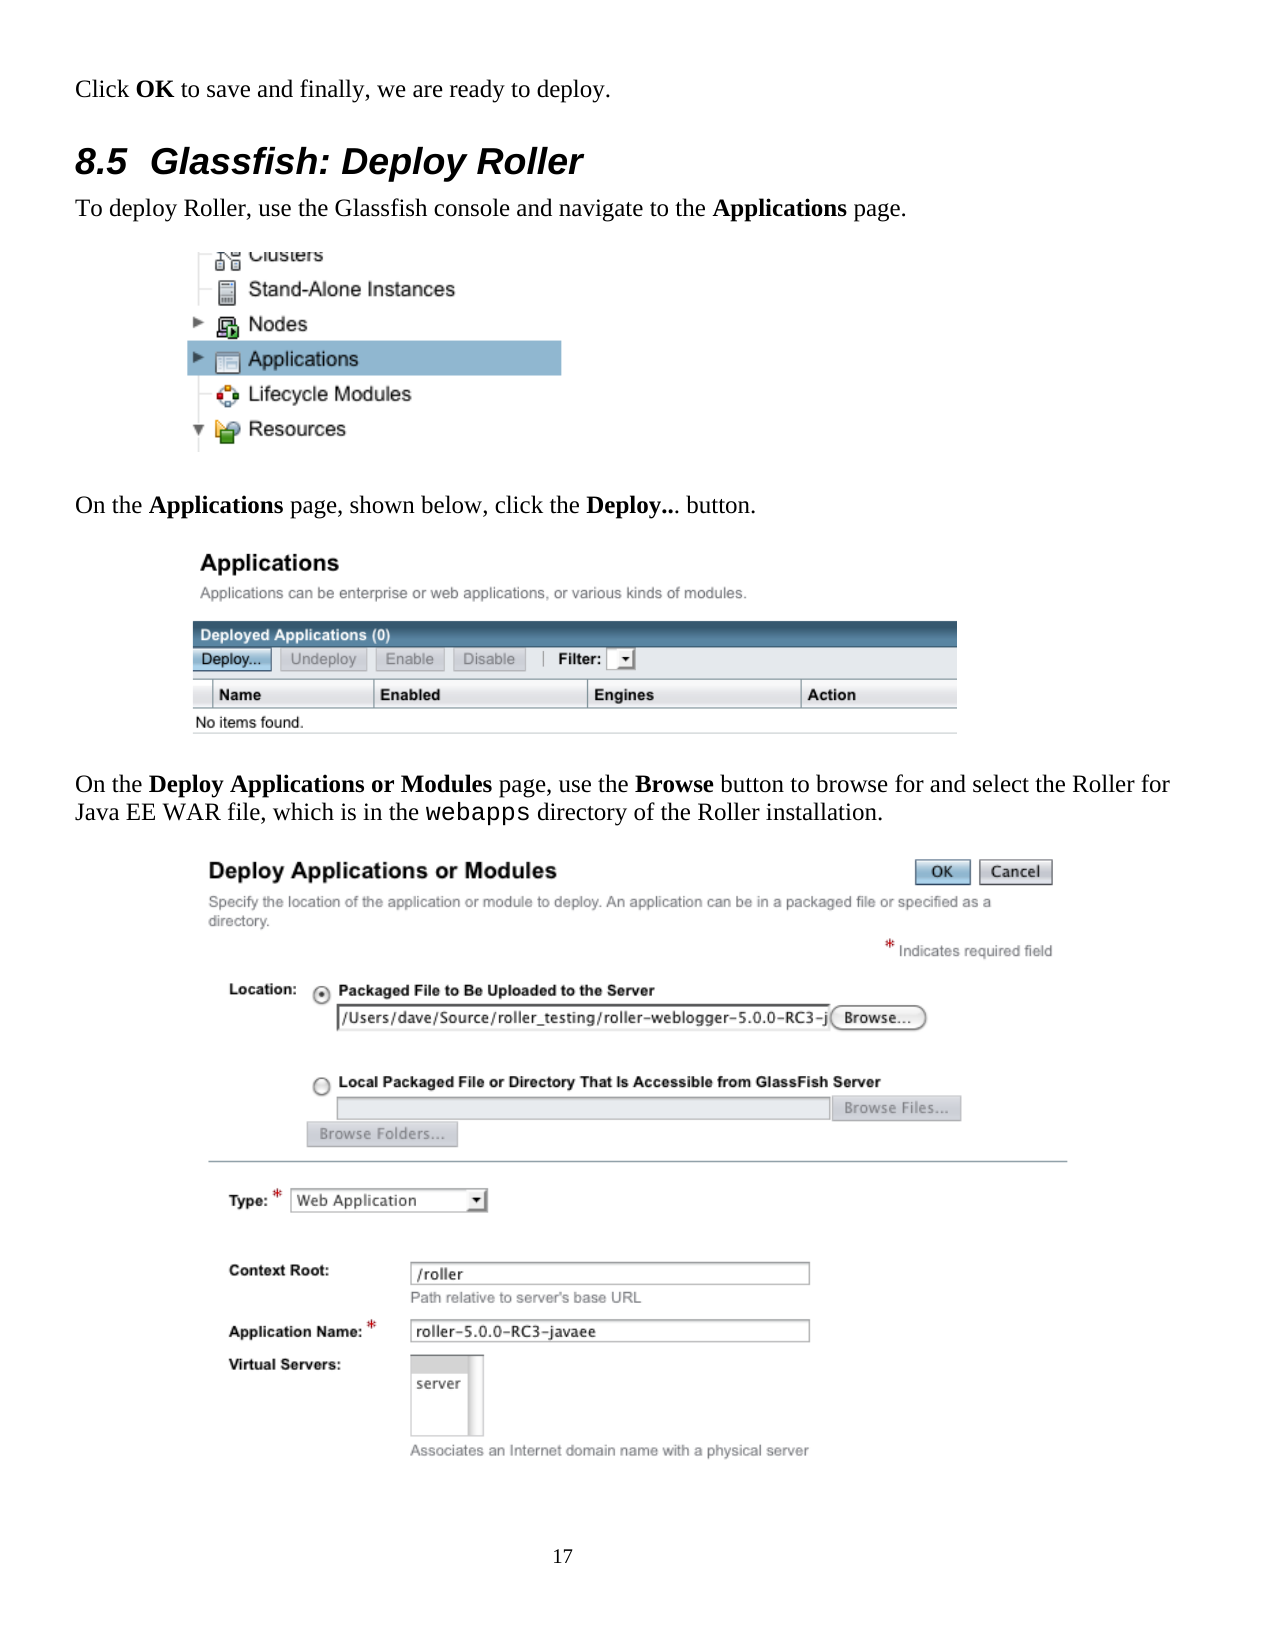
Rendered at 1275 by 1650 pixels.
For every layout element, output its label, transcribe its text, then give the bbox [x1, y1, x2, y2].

text On the Applications page, shown below, click the Deploy... button. [75, 492, 1200, 519]
picture [195, 844, 1068, 1464]
picture [187, 252, 562, 452]
text To deploy Roller, use the Glassfish console and navigate to the Applications page. [75, 194, 1200, 222]
picture [192, 537, 957, 771]
text Click OK to save and finally, we are ready to deploy. [75, 75, 1200, 103]
subtitle Glassfish: Deploy Roller [75, 140, 1200, 182]
text On the Deploy Applications or Modules page, use the Browse button to browse for and select the Roller for Java EE WAR file, which is in the webapps directory of the Roller installation. [75, 532, 1200, 828]
